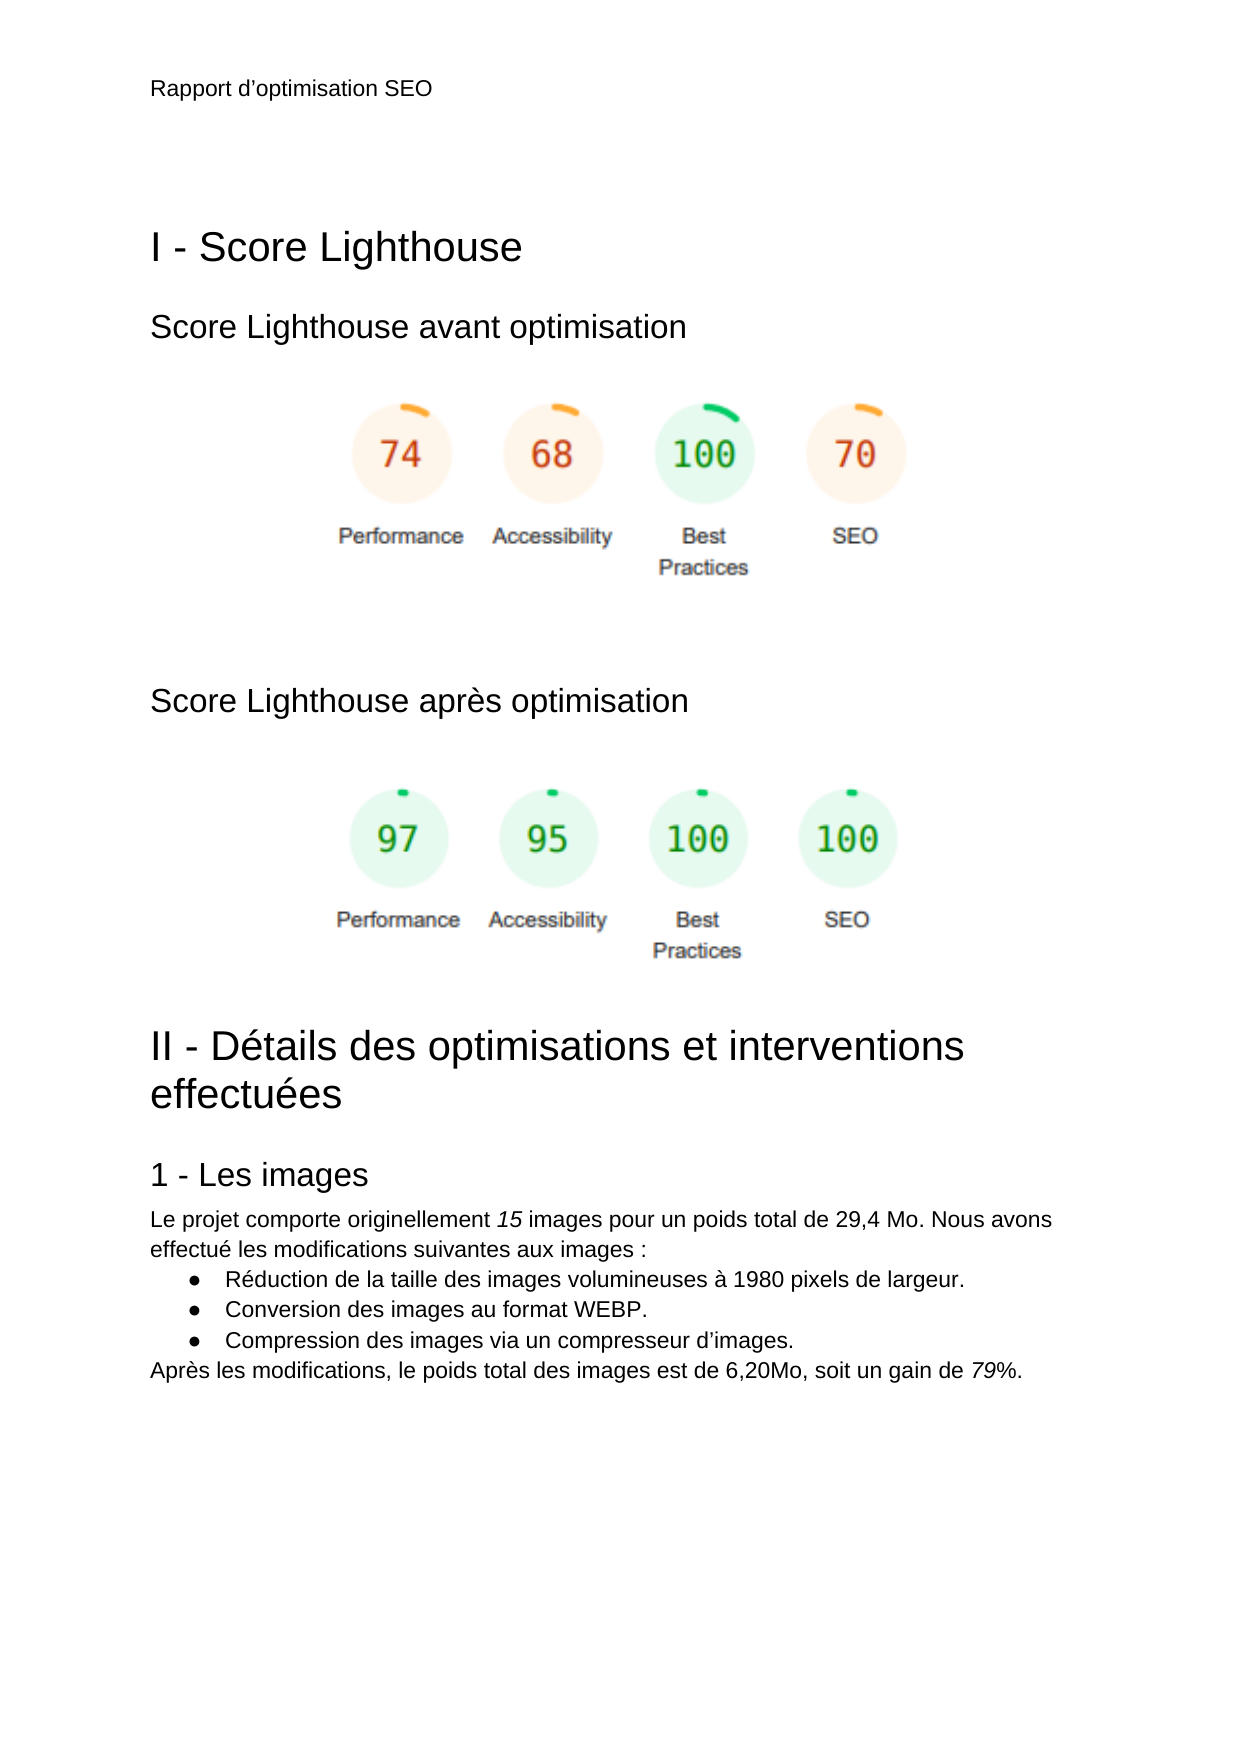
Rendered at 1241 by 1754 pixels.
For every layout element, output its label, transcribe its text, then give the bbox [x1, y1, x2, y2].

subtitle II - Détails des optimisations et interventions effectuées [150, 804, 1090, 1117]
subtitle Score Lighthouse avant optimisation [150, 307, 1090, 346]
list Compression des images via un compresseur d’images. [187, 1327, 1090, 1353]
subtitle Score Lighthouse après optimisation [150, 681, 1090, 719]
subtitle 1 - Les images [150, 1155, 1090, 1193]
text Le projet comporte originellement 15 images pour un poids total de 29,4 Mo. Nous avons effectué les modifications suivantes aux images : [150, 1206, 1090, 1262]
picture [307, 381, 942, 597]
picture [317, 763, 923, 976]
text Après les modifications, le poids total des images est de 6,20Mo, soit un gain de 79%. [150, 1357, 1090, 1383]
list Réduction de la taille des images volumineuses à 1980 pixels de largeur. [187, 1266, 1090, 1293]
list Conversion des images au format WEBP. [187, 1296, 1090, 1323]
subtitle I - Score Lighthouse [150, 222, 1090, 270]
